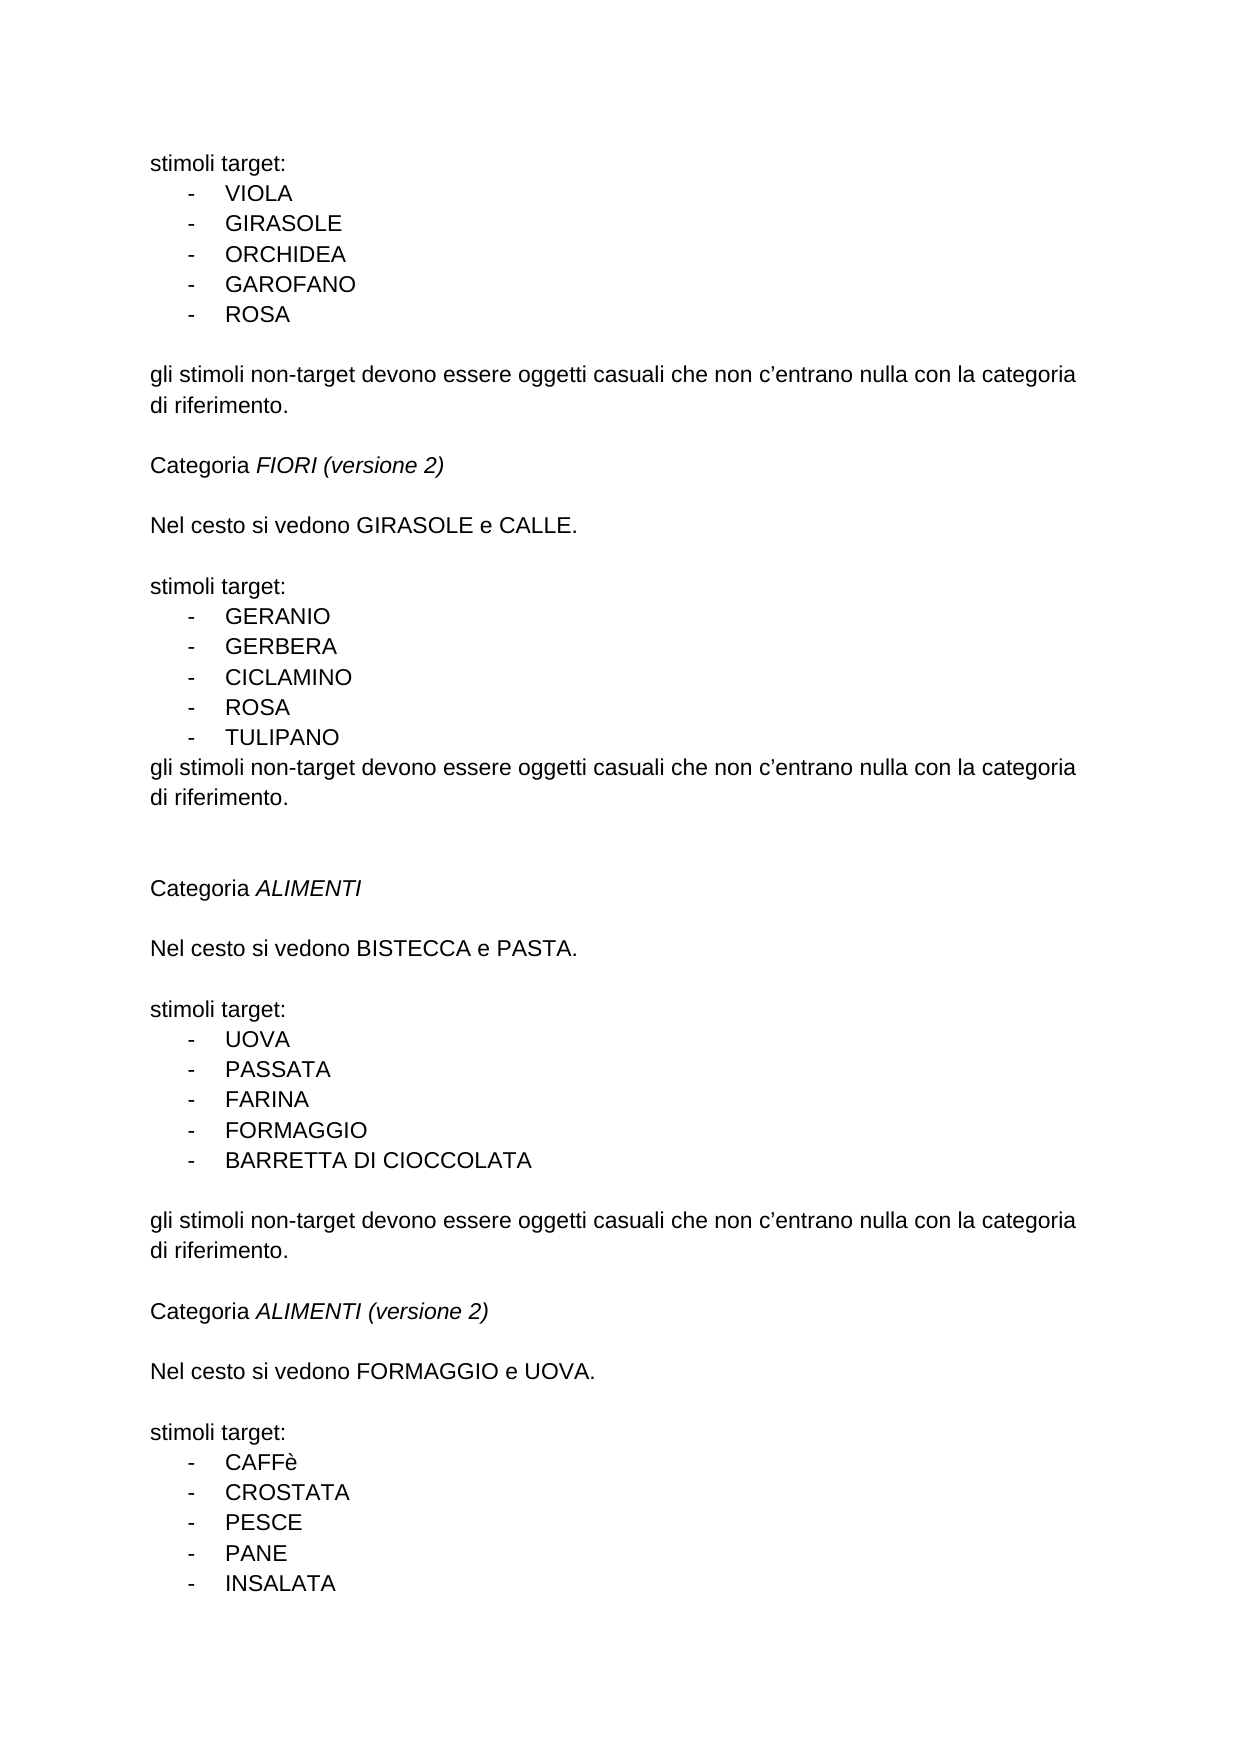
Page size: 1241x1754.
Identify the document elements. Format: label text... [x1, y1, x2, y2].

list PASSATA [187, 1056, 1090, 1083]
text stimoli target: [150, 1419, 1090, 1445]
text Categoria ALIMENTI [150, 875, 1090, 901]
list GAROFANO [187, 271, 1090, 297]
text stimoli target: [150, 150, 1090, 176]
list GERANIO [187, 603, 1090, 629]
list ROSA [187, 694, 1090, 720]
list FORMAGGIO [187, 1117, 1090, 1143]
list GERBERA [187, 633, 1090, 660]
text Nel cesto si vedono GIRASOLE e CALLE. [150, 512, 1090, 539]
list TULIPANO [187, 724, 1090, 750]
text gli stimoli non-target devono essere oggetti casuali che non c’entrano nulla con la categoria di riferimento. [150, 361, 1090, 418]
text Nel cesto si vedono BISTECCA e PASTA. [150, 935, 1090, 962]
text gli stimoli non-target devono essere oggetti casuali che non c’entrano nulla con la categoria di riferimento. [150, 1207, 1090, 1264]
text Categoria FIORI (versione 2) [150, 452, 1090, 478]
list FARINA [187, 1086, 1090, 1113]
list GIRASOLE [187, 210, 1090, 237]
list ORCHIDEA [187, 241, 1090, 267]
list UOVA [187, 1026, 1090, 1052]
list BARRETTA DI CIOCCOLATA [187, 1147, 1090, 1173]
list PESCE [187, 1509, 1090, 1536]
list CAFFè [187, 1449, 1090, 1475]
list ROSA [187, 301, 1090, 327]
text stimoli target: [150, 996, 1090, 1022]
text stimoli target: [150, 573, 1090, 599]
list PANE [187, 1539, 1090, 1566]
list VIOLA [187, 180, 1090, 207]
list CROSTATA [187, 1479, 1090, 1506]
text Categoria ALIMENTI (versione 2) [150, 1298, 1090, 1324]
list CICLAMINO [187, 663, 1090, 690]
list INSALATA [187, 1570, 1090, 1596]
text gli stimoli non-target devono essere oggetti casuali che non c’entrano nulla con la categoria di riferimento. [150, 754, 1090, 811]
text Nel cesto si vedono FORMAGGIO e UOVA. [150, 1358, 1090, 1385]
